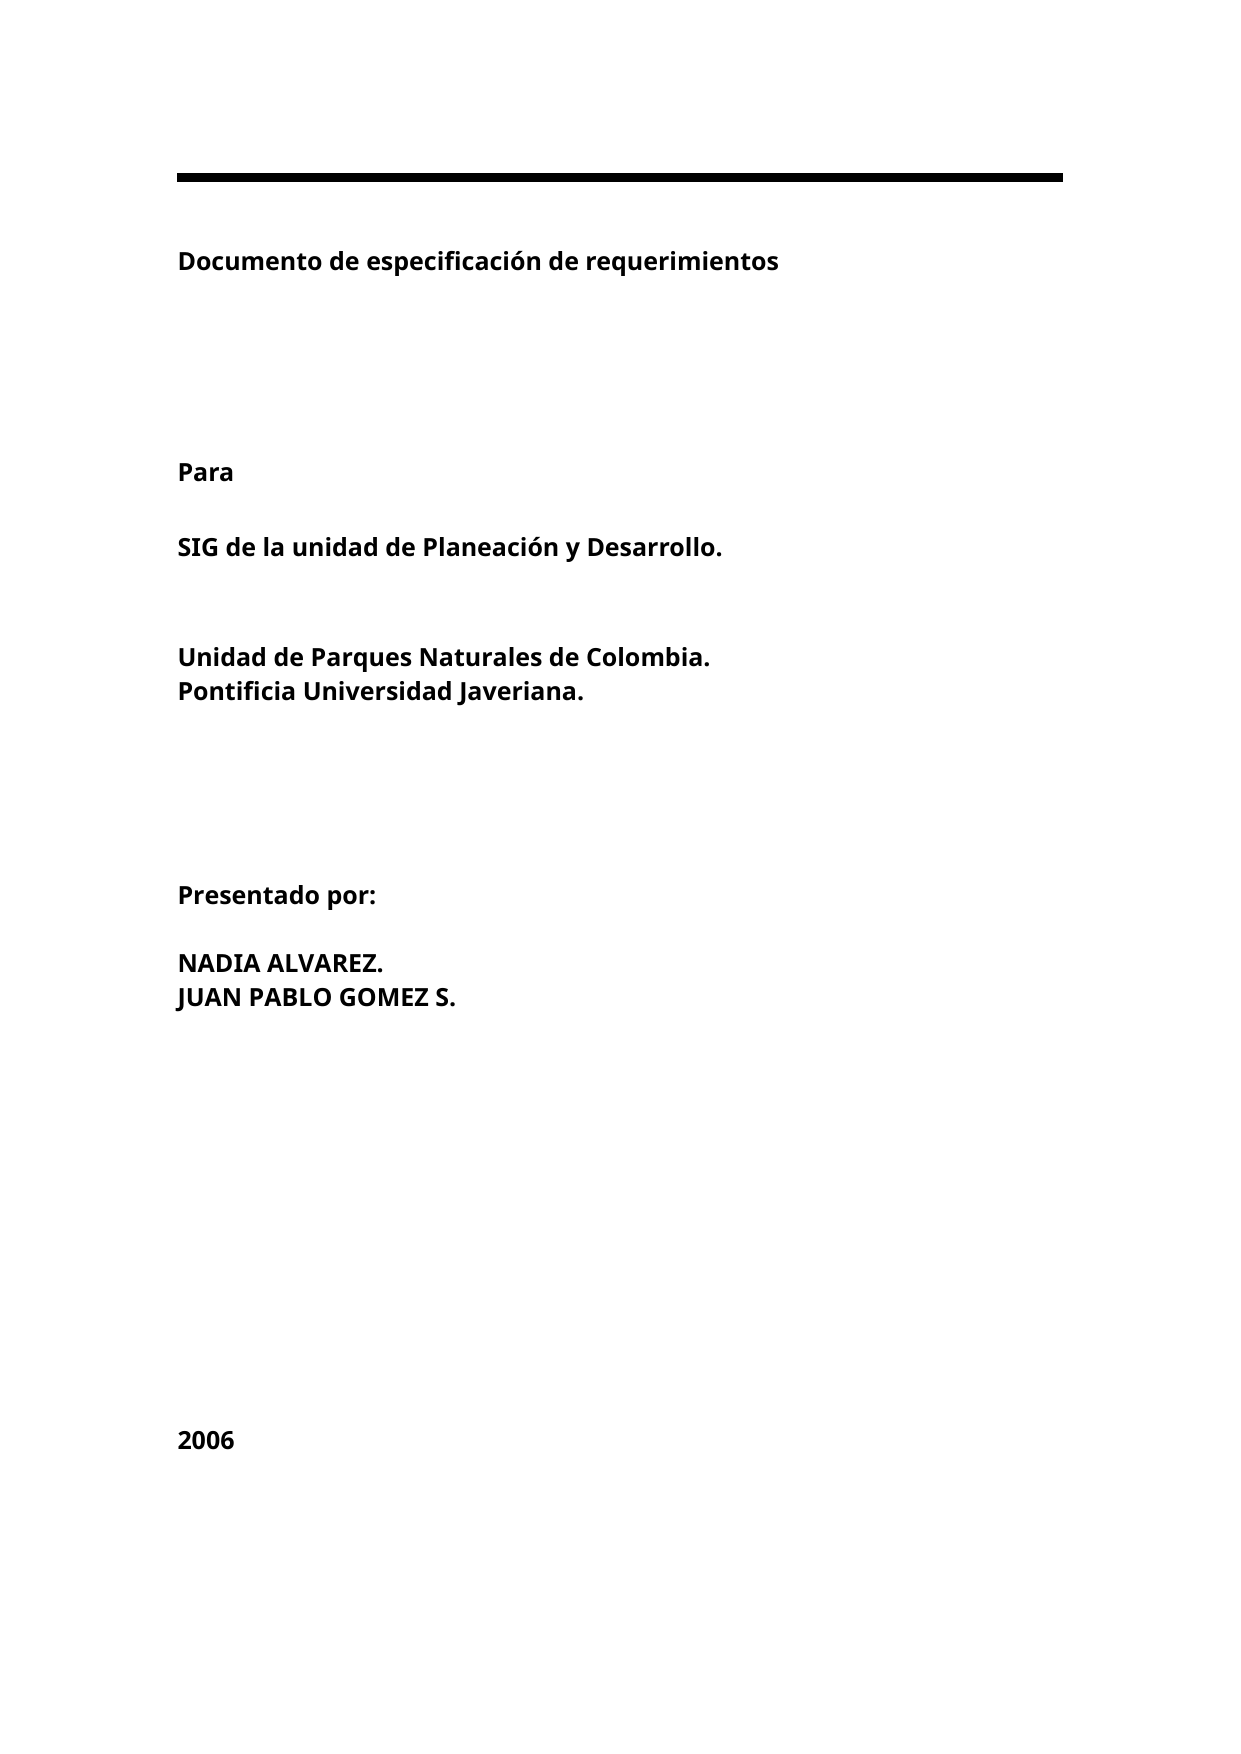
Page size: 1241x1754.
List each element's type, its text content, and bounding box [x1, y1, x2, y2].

text Documento de especificación de requerimientos [177, 243, 1063, 277]
text Para [177, 454, 1063, 488]
text Unidad de Parques Naturales de Colombia. [177, 639, 1063, 673]
text JUAN PABLO GOMEZ S. [177, 980, 1063, 1014]
text Presentado por: [177, 878, 1063, 912]
text SIG de la unidad de Planeación y Desarrollo. [177, 530, 1063, 564]
text NADIA ALVAREZ. [177, 946, 1063, 980]
text 2006 [177, 1423, 1063, 1457]
text Pontificia Universidad Javeriana. [177, 673, 1063, 707]
